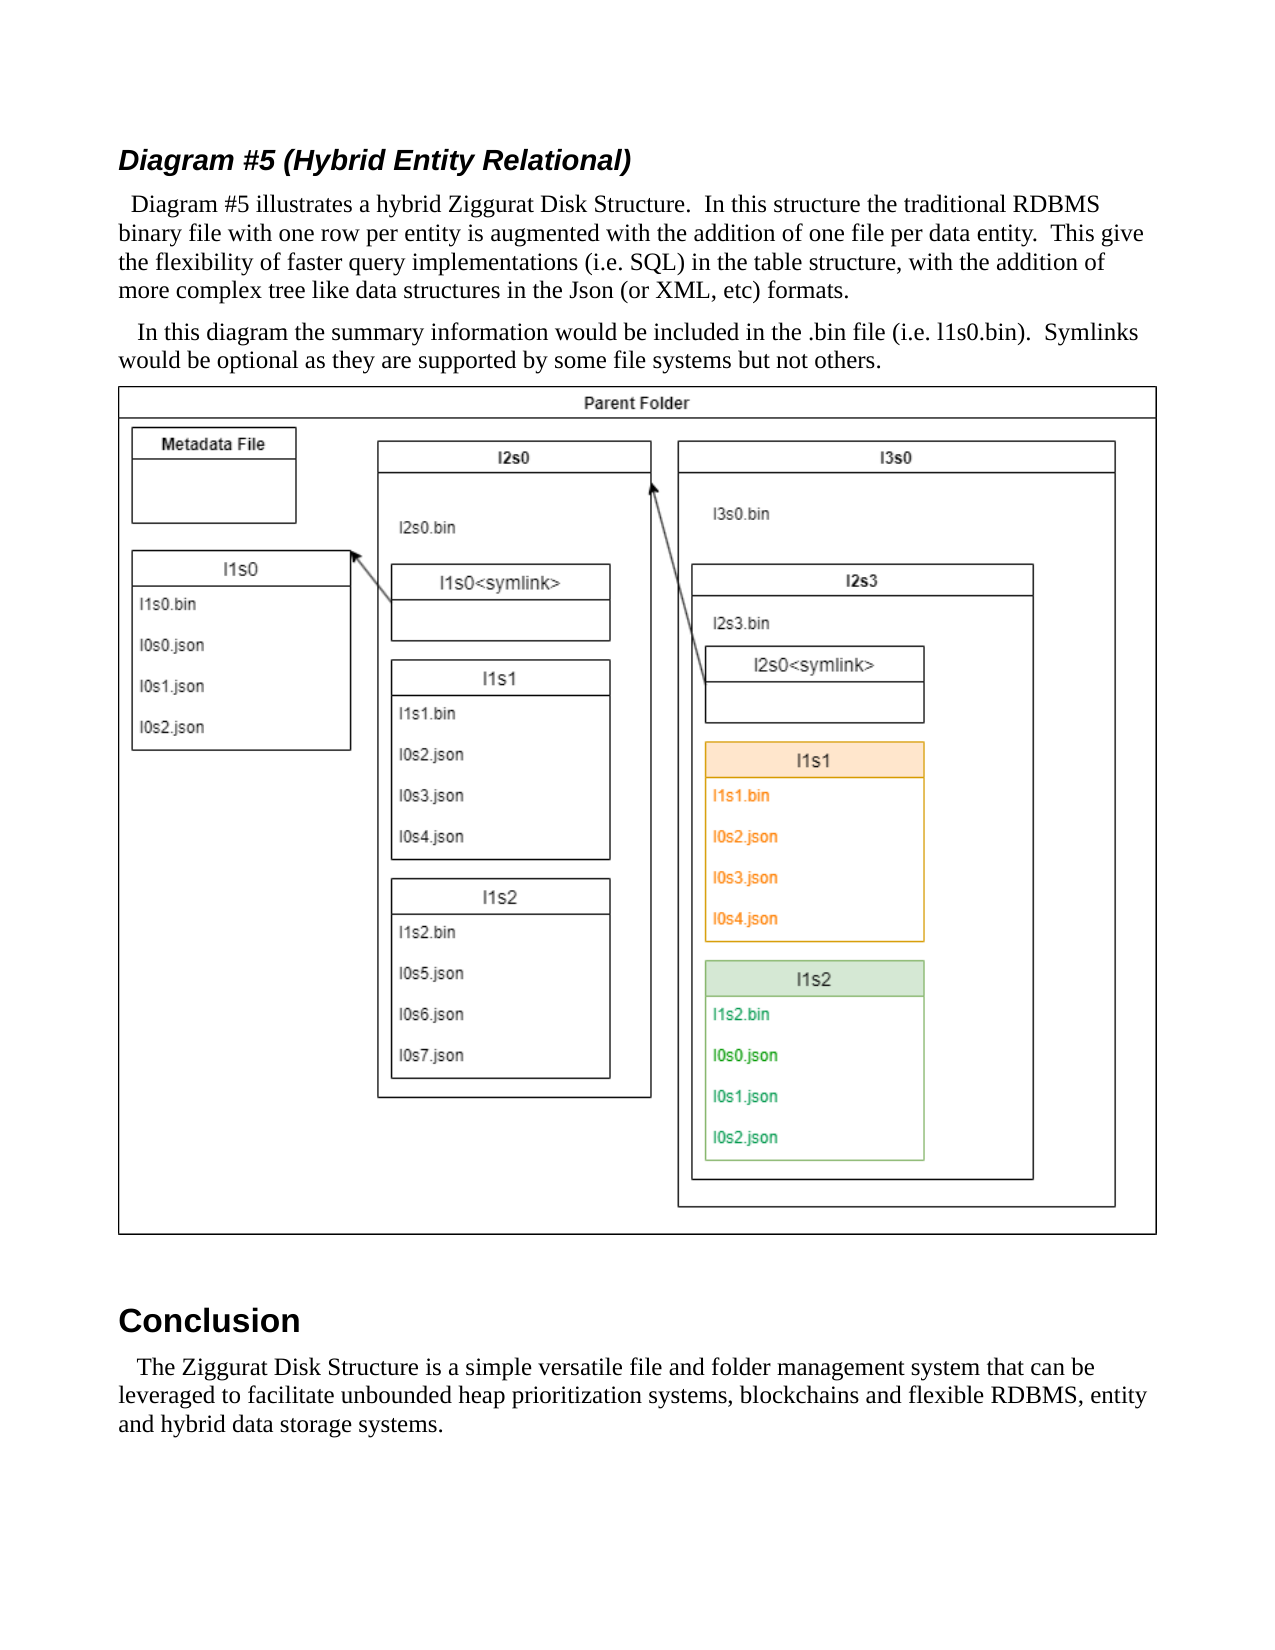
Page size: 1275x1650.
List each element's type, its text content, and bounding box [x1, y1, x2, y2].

text Diagram #5 illustrates a hybrid Ziggurat Disk Structure. In this structure the traditional RDBMS binary file with one row per entity is augmented with the addition of one file per data entity. This give the flexibility of faster query implementations (i.e. SQL) in the table structure, with the addition of more complex tree like data structures in the Json (or XML, etc) formats. [118, 189, 1157, 304]
text In this diagram the summary information would be included in the .bin file (i.e. l1s0.bin). Symlinks would be optional as they are supported by some file systems but not others. [118, 317, 1157, 374]
subtitle Diagram #5 (Hybrid Entity Relational) [118, 143, 1157, 177]
text The Ziggurat Disk Structure is a simple versatile file and folder management system that can be leveraged to facilitate unbounded heap prioritization systems, blockchains and flexible RDBMS, entity and hybrid data storage systems. [118, 1352, 1157, 1438]
picture [118, 386, 1157, 1235]
subtitle Conclusion [118, 1301, 1157, 1339]
